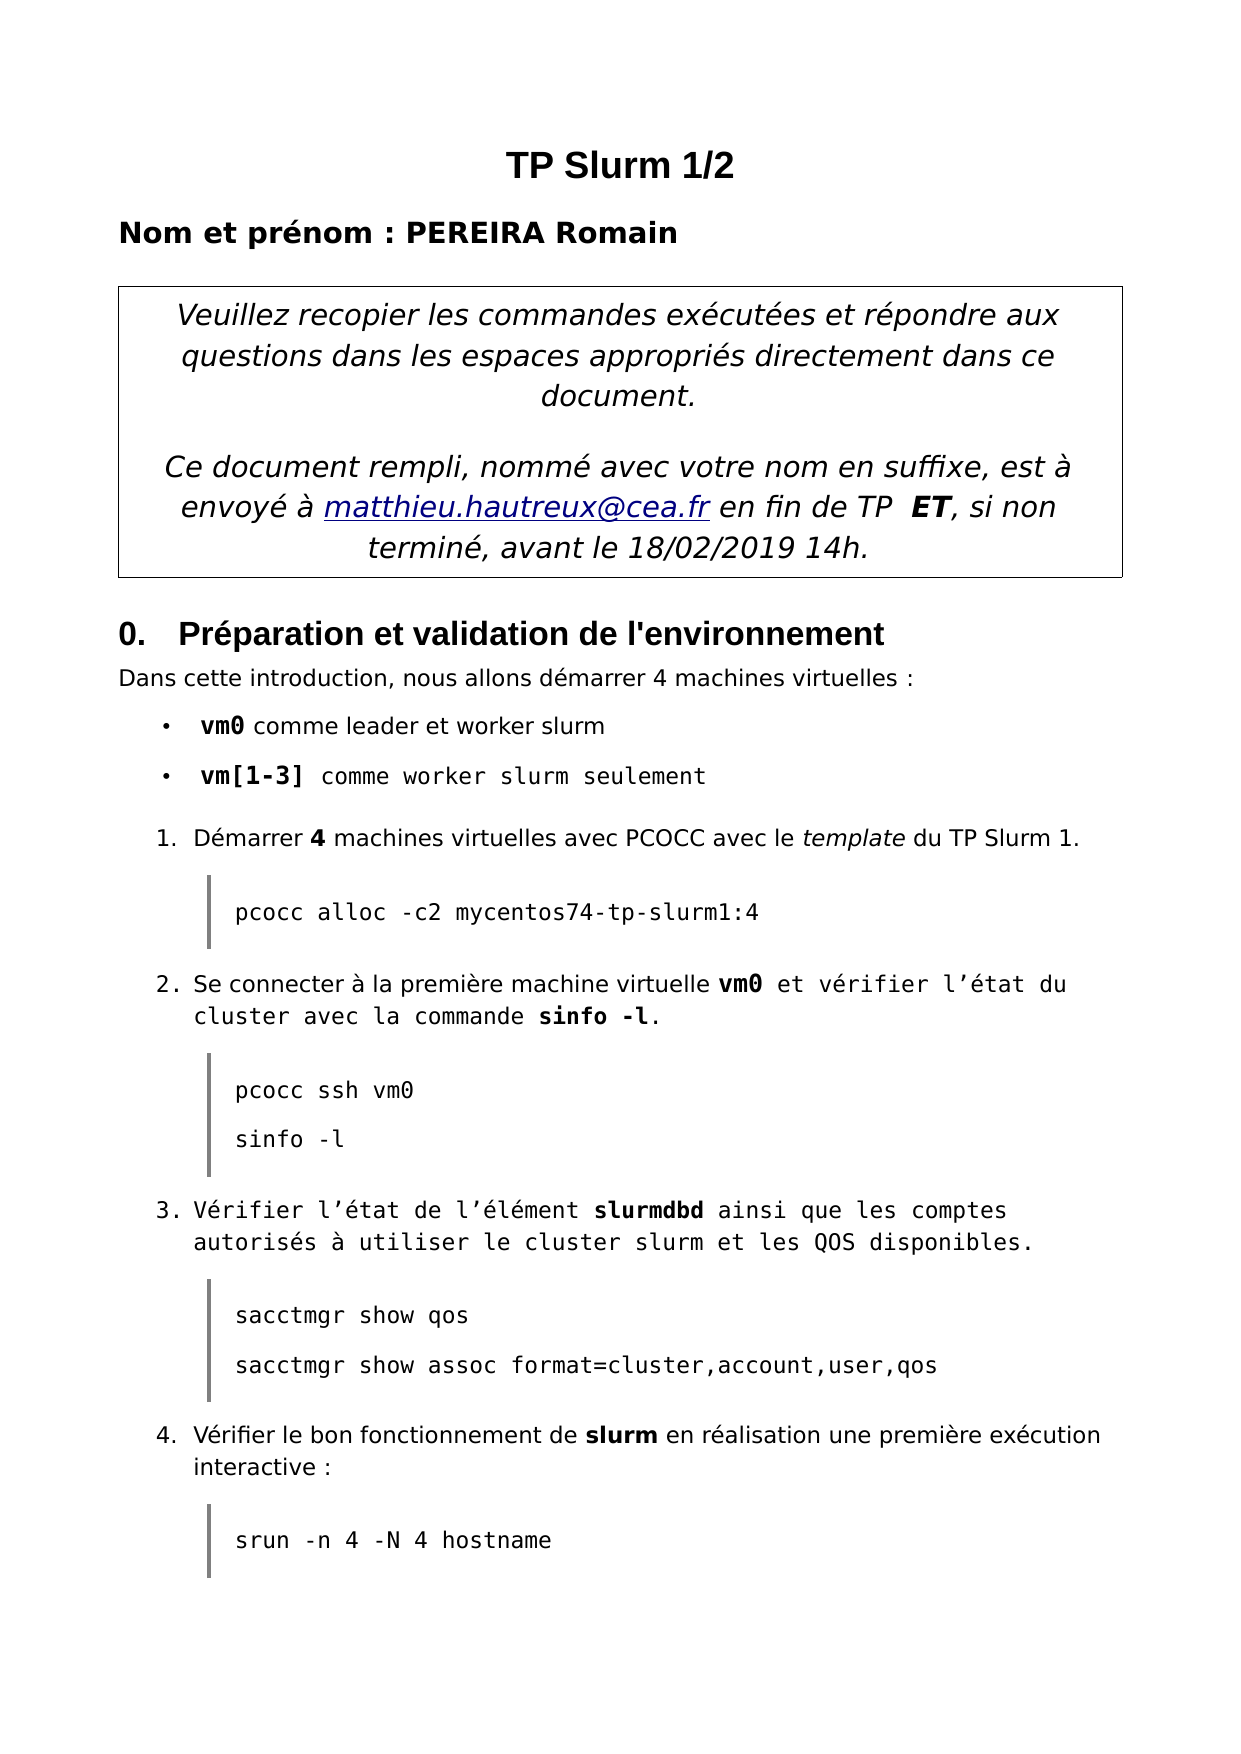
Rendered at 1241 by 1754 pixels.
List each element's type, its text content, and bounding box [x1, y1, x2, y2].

text sacctmgr show assoc format=cluster,account,user,qos [211, 1328, 1122, 1402]
list Démarrer 4 machines virtuelles avec PCOCC avec le template du TP Slurm 1. [156, 825, 1122, 852]
subtitle Préparation et validation de l'environnement [118, 613, 1122, 652]
list Se connecter à la première machine virtuelle vm0 et vérifier l’état du cluster avec la commande sinfo -l. [156, 969, 1122, 1030]
text Nom et prénom : PEREIRA Romain [118, 216, 1122, 250]
text Dans cette introduction, nous allons démarrer 4 machines virtuelles : [118, 665, 1122, 691]
list vm0 comme leader et worker slurm [162, 711, 1122, 740]
text pcocc ssh vm0 [211, 1053, 1122, 1103]
list vm[1-3] comme worker slurm seulement [162, 761, 1122, 790]
text sinfo -l [211, 1103, 1122, 1177]
text Veuillez recopier les commandes exécutées et répondre aux questions dans les espaces appropriés directement dans ce document. [119, 287, 1122, 414]
list Vérifier l’état de l’élément slurmdbd ainsi que les comptes autorisés à utiliser le cluster slurm et les QOS disponibles. [156, 1197, 1122, 1256]
subtitle TP Slurm 1/2 [118, 143, 1122, 187]
list Vérifier le bon fonctionnement de slurm en réalisation une première exécution interactive : [156, 1422, 1122, 1481]
text Ce document rempli, nommé avec votre nom en suffixe, est à envoyé à matthieu.hautreux@cea.fr en fin de TP ET, si non terminé, avant le 18/02/2019 14h. [119, 438, 1122, 577]
text srun -n 4 -N 4 hostname [211, 1504, 1122, 1578]
text pcocc alloc -c2 mycentos74-tp-slurm1:4 [211, 875, 1122, 949]
text sacctmgr show qos [211, 1279, 1122, 1328]
